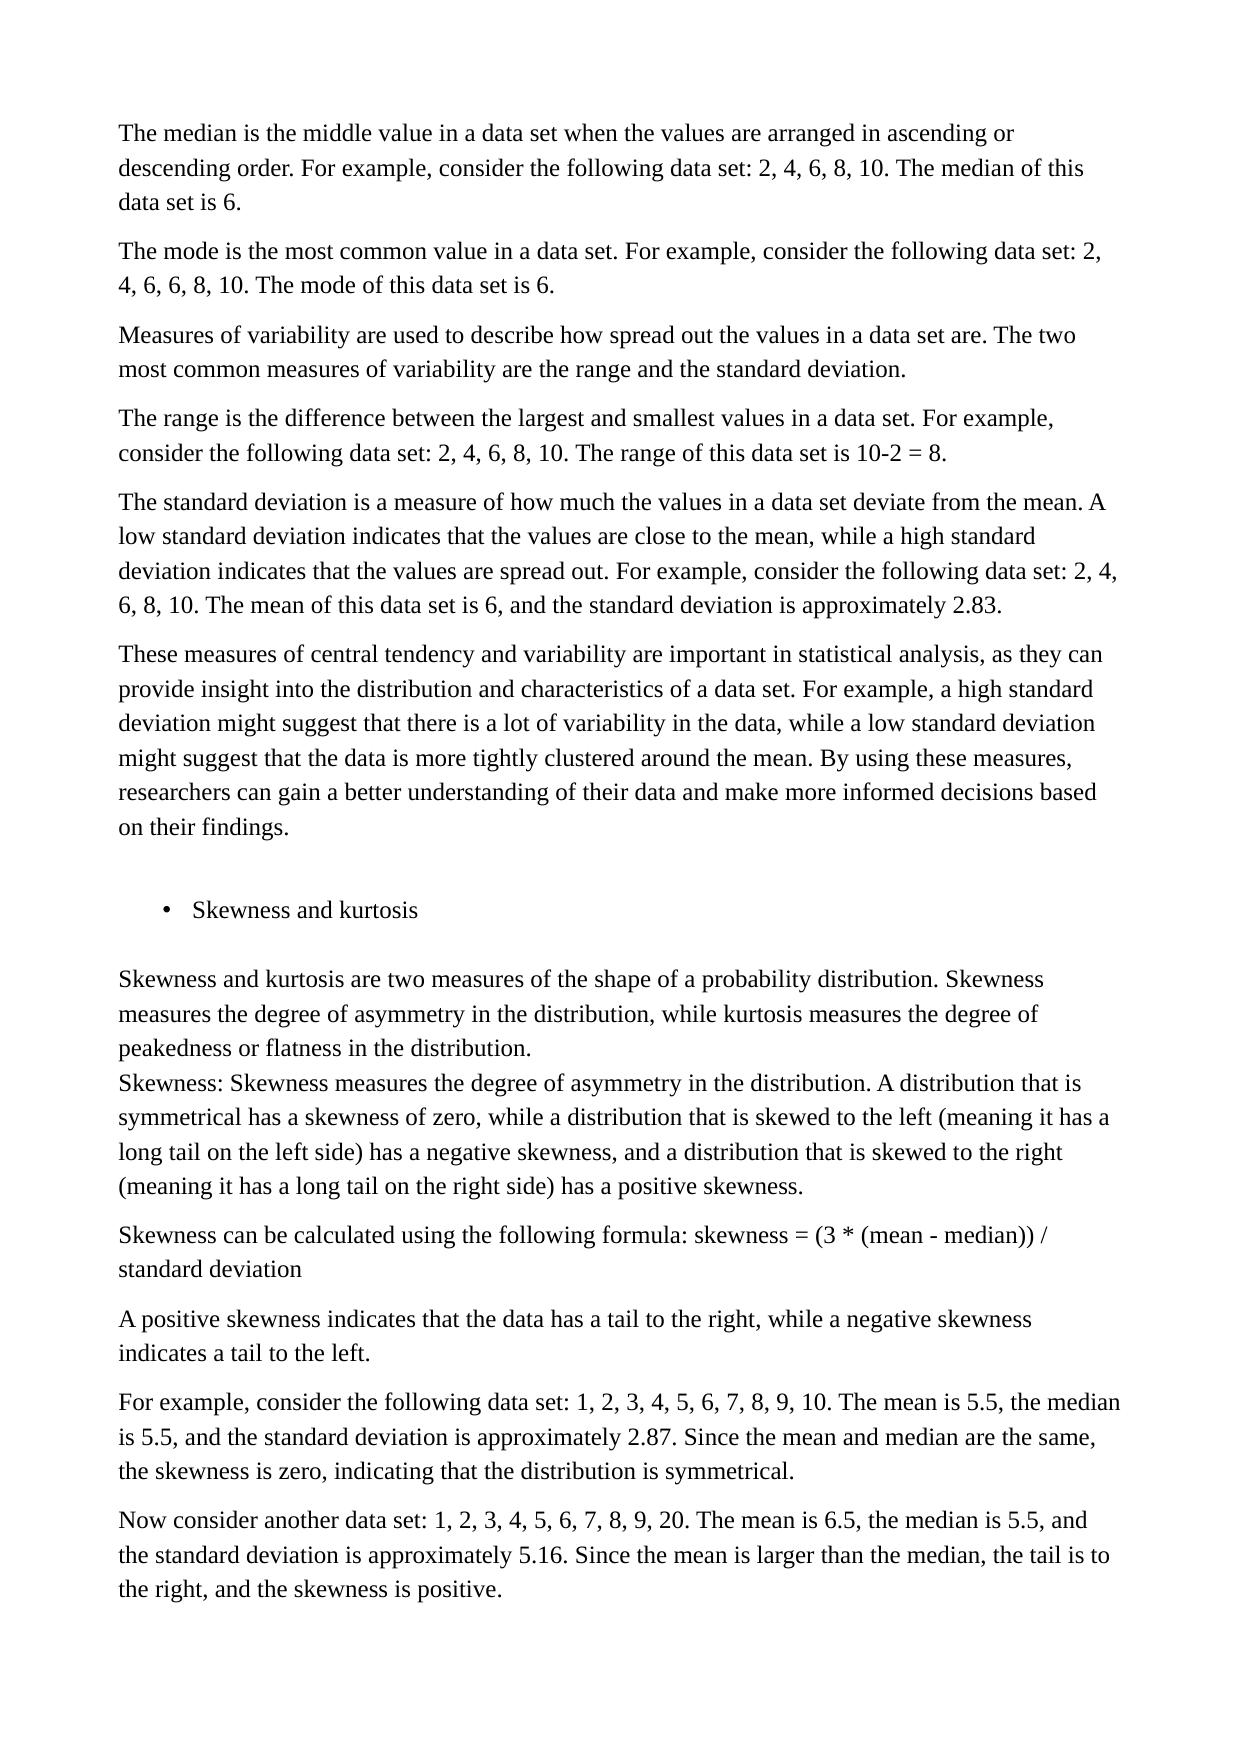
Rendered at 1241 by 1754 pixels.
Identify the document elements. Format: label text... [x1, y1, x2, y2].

text The median is the middle value in a data set when the values are arranged in ascending or descending order. For example, consider the following data set: 2, 4, 6, 8, 10. The median of this data set is 6. [118, 118, 1122, 216]
text The mode is the most common value in a data set. For example, consider the following data set: 2, 4, 6, 6, 8, 10. The mode of this data set is 6. [118, 236, 1122, 299]
text Skewness can be calculated using the following formula: skewness = (3 * (mean - median)) / standard deviation [118, 1220, 1122, 1283]
text Measures of variability are used to describe how spread out the values in a data set are. The two most common measures of variability are the range and the standard deviation. [118, 320, 1122, 383]
text Skewness: Skewness measures the degree of asymmetry in the distribution. A distribution that is symmetrical has a skewness of zero, while a distribution that is skewed to the left (meaning it has a long tail on the left side) has a negative skewness, and a distribution that is skewed to the right (meaning it has a long tail on the right side) has a positive skewness. [118, 1068, 1122, 1200]
list Skewness and kurtosis [162, 895, 1122, 924]
text Skewness and kurtosis are two measures of the shape of a probability distribution. Skewness measures the degree of asymmetry in the distribution, while kurtosis measures the degree of peakedness or flatness in the distribution. [118, 964, 1122, 1062]
text The standard deviation is a measure of how much the values in a data set deviate from the mean. A low standard deviation indicates that the values are close to the mean, while a high standard deviation indicates that the values are spread out. For example, consider the following data set: 2, 4, 6, 8, 10. The mean of this data set is 6, and the standard deviation is approximately 2.83. [118, 487, 1122, 619]
text These measures of central tendency and variability are important in statistical analysis, as they can provide insight into the distribution and characteristics of a data set. For example, a high standard deviation might suggest that there is a lot of variability in the data, while a low standard deviation might suggest that the data is more tightly clustered around the mean. By using these measures, researchers can gain a better understanding of their data and make more informed decisions based on their findings. [118, 639, 1122, 840]
text Now consider another data set: 1, 2, 3, 4, 5, 6, 7, 8, 9, 20. The mean is 6.5, the median is 5.5, and the standard deviation is approximately 5.16. Since the mean is larger than the median, the tail is to the right, and the skewness is positive. [118, 1505, 1122, 1603]
text For example, consider the following data set: 1, 2, 3, 4, 5, 6, 7, 8, 9, 10. The mean is 5.5, the median is 5.5, and the standard deviation is approximately 2.87. Since the mean and median are the same, the skewness is zero, indicating that the distribution is symmetrical. [118, 1387, 1122, 1485]
text A positive skewness indicates that the data has a tail to the right, while a negative skewness indicates a tail to the left. [118, 1304, 1122, 1367]
text The range is the difference between the largest and smallest values in a data set. For example, consider the following data set: 2, 4, 6, 8, 10. The range of this data set is 10-2 = 8. [118, 403, 1122, 466]
